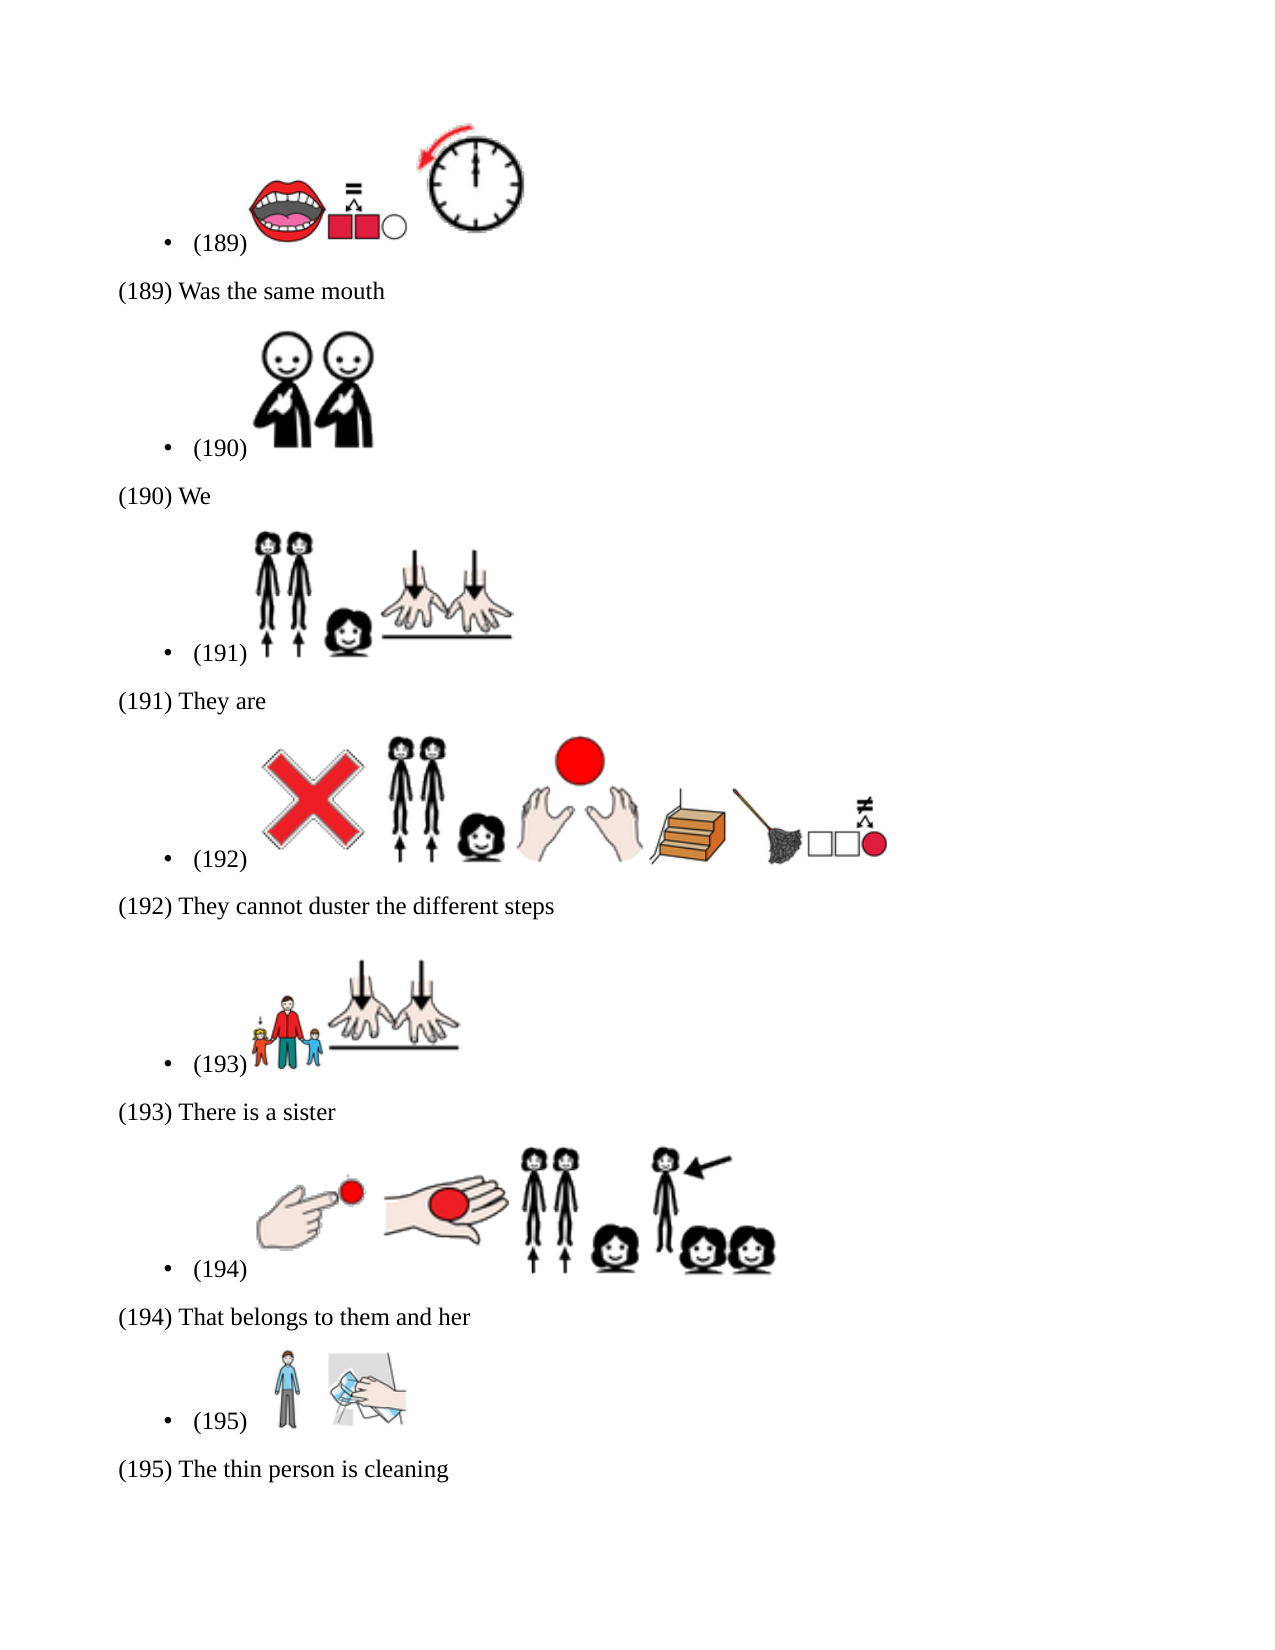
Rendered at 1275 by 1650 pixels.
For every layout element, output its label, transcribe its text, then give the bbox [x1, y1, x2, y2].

picture [247, 1349, 408, 1430]
list (194) [164, 1144, 1157, 1283]
text (193) There is a sister [118, 1097, 1157, 1125]
list (190) [164, 323, 1157, 462]
list (192) [164, 734, 1157, 872]
picture [247, 323, 381, 457]
picture [247, 733, 888, 867]
picture [247, 938, 461, 1073]
text (195) The thin person is cleaning [118, 1454, 1157, 1482]
text (192) They cannot duster the different steps [118, 891, 1157, 920]
text (190) We [118, 481, 1157, 510]
list (191) [164, 528, 1157, 667]
list (189) [164, 118, 1157, 257]
list (195) [164, 1349, 1157, 1435]
picture [247, 528, 514, 662]
picture [247, 1144, 781, 1278]
text (191) They are [118, 686, 1157, 715]
text (189) Was the same mouth [118, 276, 1157, 304]
picture [247, 118, 541, 252]
list (193) [164, 939, 1157, 1078]
text (194) That belongs to them and her [118, 1302, 1157, 1331]
